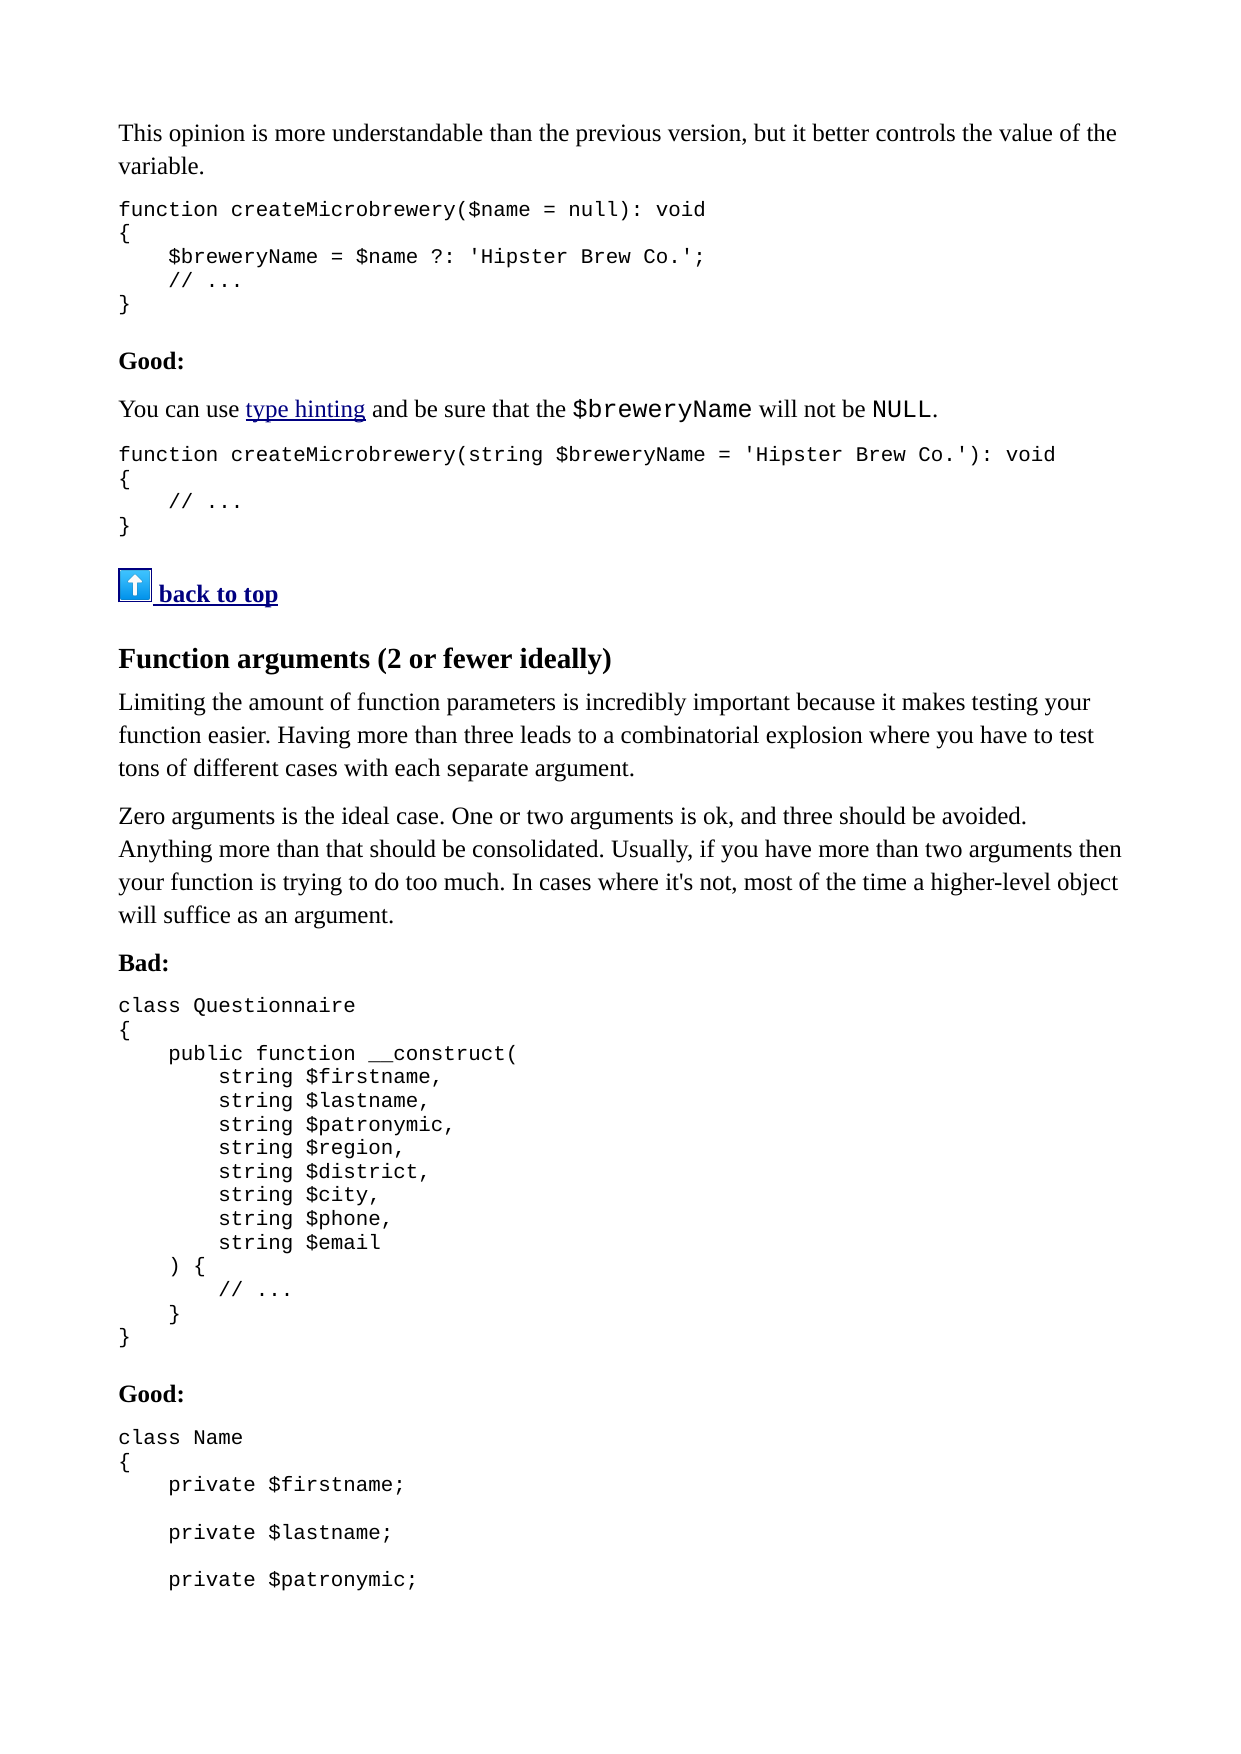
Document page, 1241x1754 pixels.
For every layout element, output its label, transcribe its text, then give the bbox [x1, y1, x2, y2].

text string $region, [118, 1137, 1122, 1161]
text Good: [118, 346, 1122, 375]
text string $email [118, 1232, 1122, 1255]
text Bad: [118, 948, 1122, 976]
text ) { [118, 1255, 1122, 1279]
text string $patronymic, [118, 1113, 1122, 1137]
text $breweryName = $name ?: 'Hipster Brew Co.'; [118, 246, 1122, 270]
text } [118, 1303, 1122, 1326]
text } [118, 293, 1122, 317]
text // ... [118, 270, 1122, 293]
text { [118, 1019, 1122, 1043]
text { [118, 468, 1122, 491]
text class Questionnaire [118, 995, 1122, 1019]
text This opinion is more understandable than the previous version, but it better controls the value of the variable. [118, 118, 1122, 180]
text Good: [118, 1379, 1122, 1408]
text Zero arguments is the ideal case. One or two arguments is ok, and three should be avoided. Anything more than that should be consolidated. Usually, if you have more than two arguments then your function is trying to do too much. In cases where it's not, most of the time a higher-level object will suffice as an argument. [118, 801, 1122, 929]
text string $lastname, [118, 1090, 1122, 1113]
text Limiting the amount of function parameters is incredibly important because it makes testing your function easier. Having more than three leads to a combinatorial explosion where you have to test tons of different cases with each separate argument. [118, 687, 1122, 782]
text } [118, 1326, 1122, 1350]
text string $phone, [118, 1208, 1122, 1232]
text // ... [118, 491, 1122, 515]
text public function __construct( [118, 1043, 1122, 1066]
text class Name [118, 1427, 1122, 1451]
subtitle Function arguments (2 or fewer ideally) [118, 641, 1122, 675]
text private $patronymic; [118, 1569, 1122, 1593]
text function createMicrobrewery($name = null): void [118, 199, 1122, 222]
text // ... [118, 1279, 1122, 1303]
text { [118, 1451, 1122, 1474]
text private $firstname; [118, 1474, 1122, 1498]
text private $lastname; [118, 1522, 1122, 1545]
picture [120, 570, 151, 601]
text } [118, 515, 1122, 539]
text function createMicrobrewery(string $breweryName = 'Hipster Brew Co.'): void [118, 444, 1122, 468]
text string $firstname, [118, 1066, 1122, 1090]
text You can use type hinting and be sure that the $breweryName will not be NULL. [118, 394, 1122, 425]
text string $district, [118, 1161, 1122, 1184]
text back to top [118, 568, 1122, 608]
text { [118, 222, 1122, 246]
text string $city, [118, 1184, 1122, 1208]
